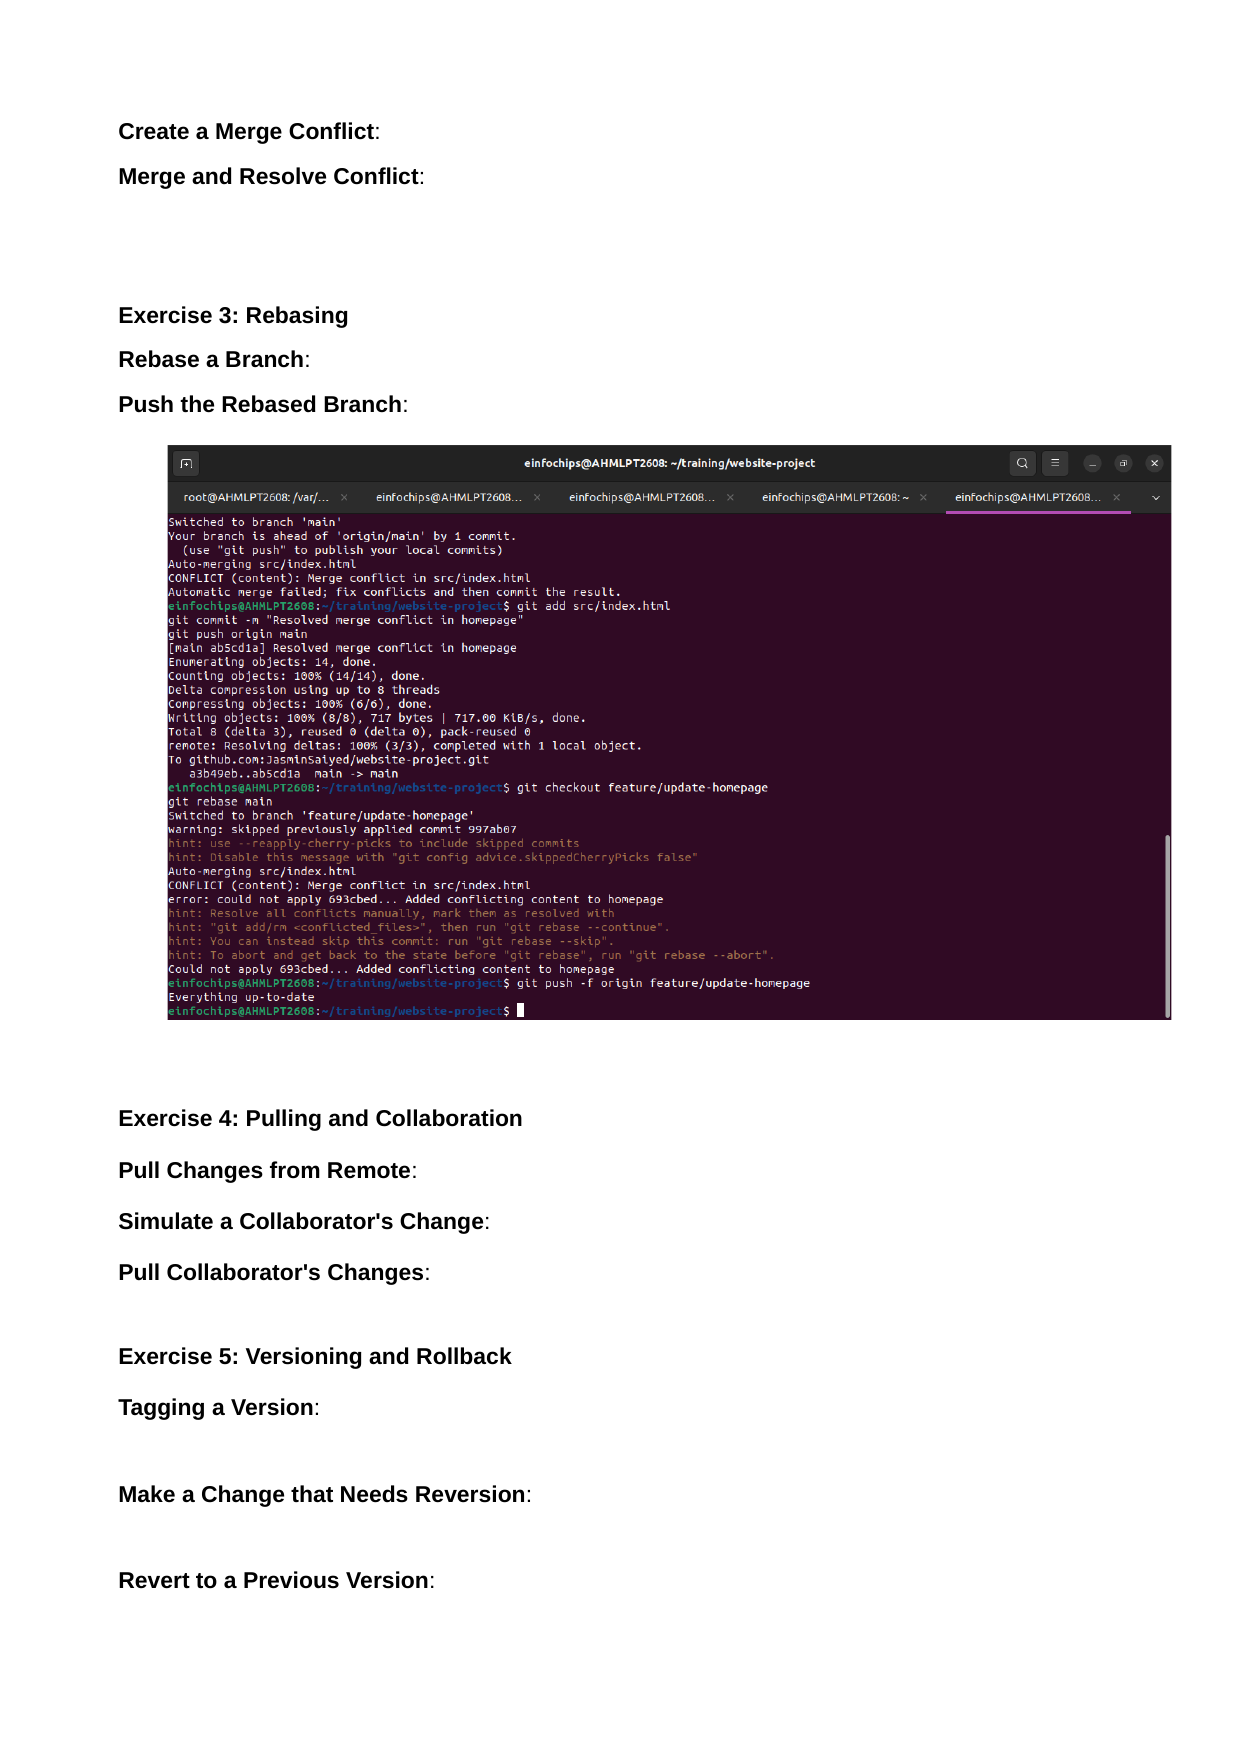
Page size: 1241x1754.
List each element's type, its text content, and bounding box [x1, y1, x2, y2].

subtitle Simulate a Collaborator's Change: [118, 1208, 1122, 1234]
text Revert to a Previous Version: [118, 1567, 1122, 1593]
text Push the Rebased Branch: [118, 391, 1122, 1048]
subtitle Exercise 4: Pulling and Collaboration [118, 1105, 1122, 1132]
subtitle Pull Changes from Remote: [118, 1157, 1122, 1183]
text Merge and Resolve Conflict: [118, 163, 1122, 222]
text Exercise 5: Versioning and Rollback [118, 1343, 1122, 1369]
text Rebase a Branch: [118, 346, 1122, 373]
text Exercise 3: Rebasing [118, 241, 1122, 328]
subtitle Pull Collaborator's Changes: [118, 1259, 1122, 1286]
text Make a Change that Needs Reversion: [118, 1481, 1122, 1507]
text Create a Merge Conflict: [118, 118, 1122, 144]
picture [167, 445, 1172, 1020]
text Tagging a Version: [118, 1394, 1122, 1421]
